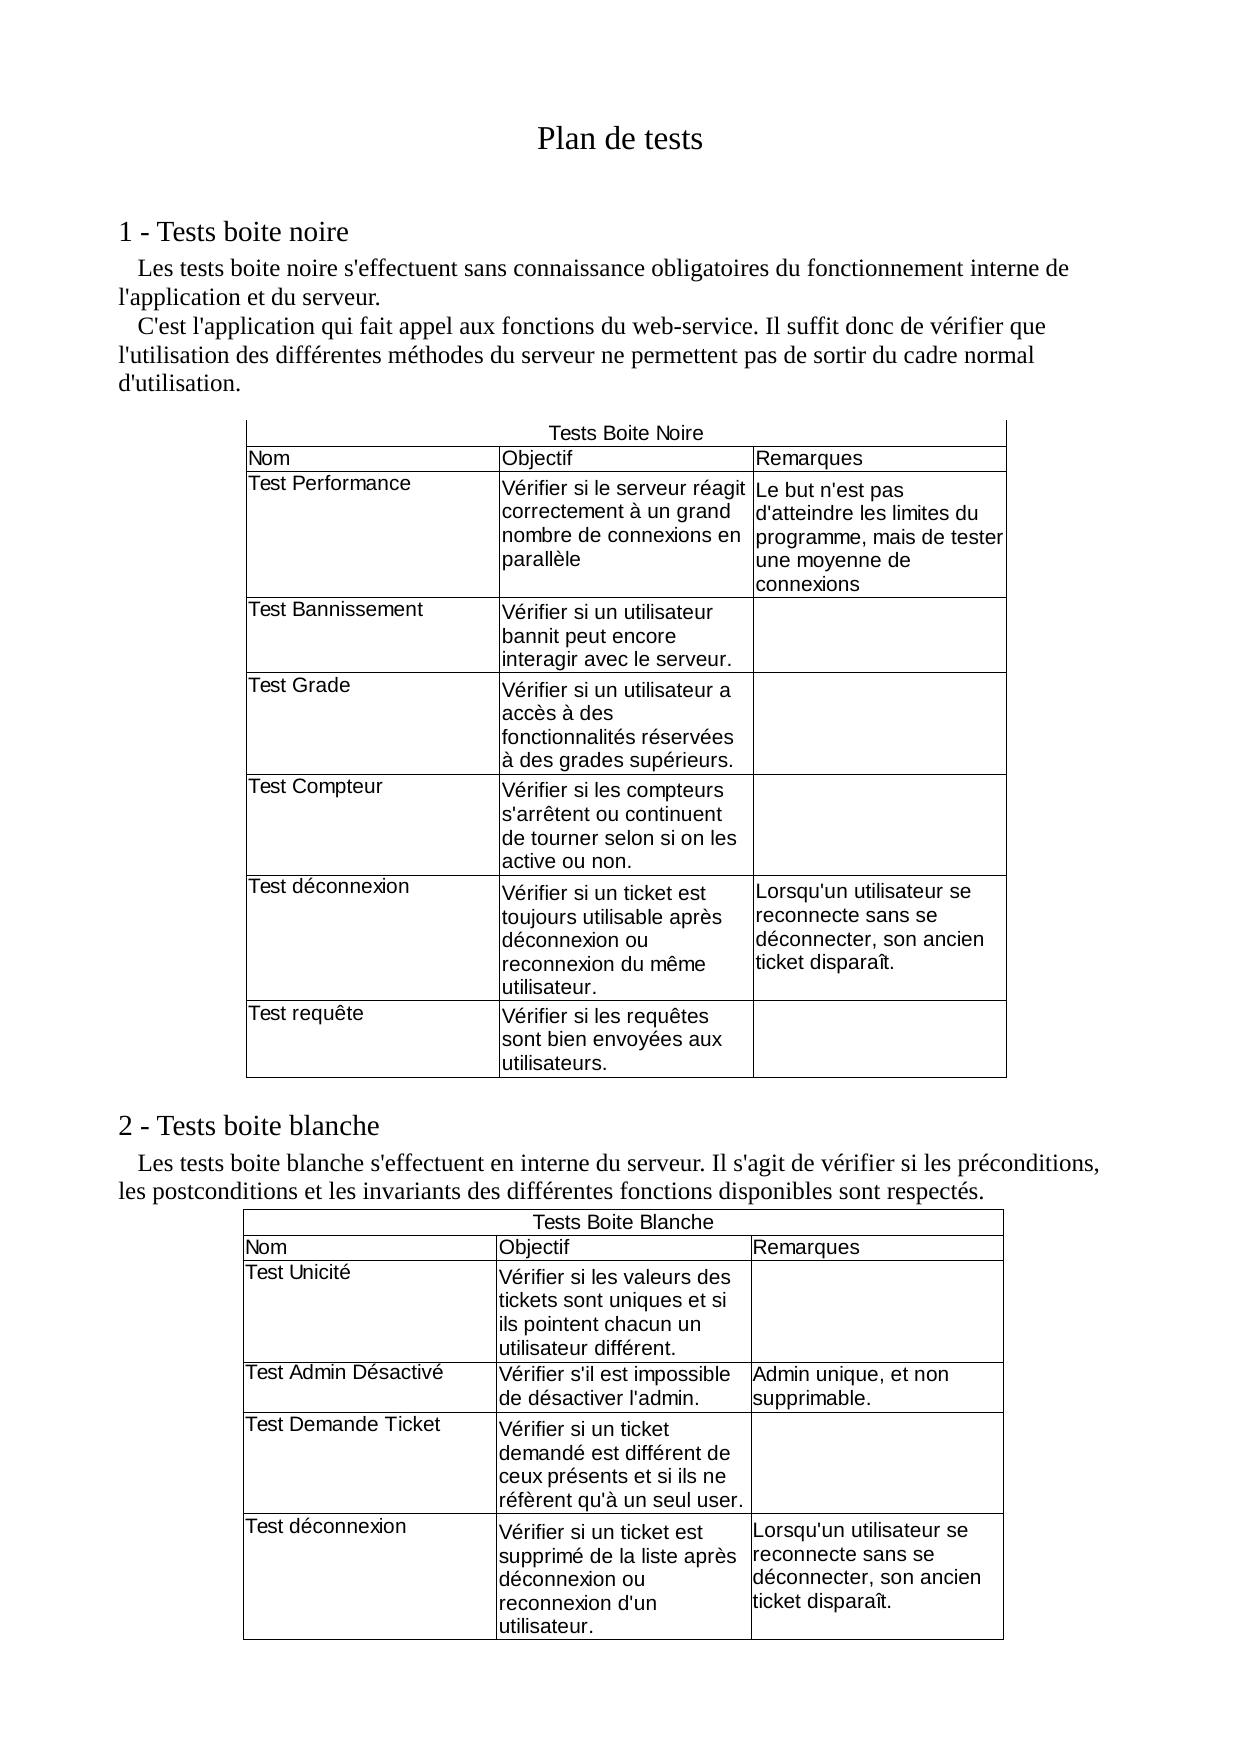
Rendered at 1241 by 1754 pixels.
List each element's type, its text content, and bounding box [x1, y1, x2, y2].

text Les tests boite blanche s'effectuent en interne du serveur. Il s'agit de vérifier si les préconditions, les postconditions et les invariants des différentes fonctions disponibles sont respectés. [118, 1148, 1122, 1205]
text Les tests boite noire s'effectuent sans connaissance obligatoires du fonctionnement interne de l'application et du serveur. [118, 253, 1122, 311]
text 1 - Tests boite noire [118, 214, 1122, 247]
text C'est l'application qui fait appel aux fonctions du web-service. Il suffit donc de vérifier que l'utilisation des différentes méthodes du serveur ne permettent pas de sortir du cadre normal d'utilisation. [118, 311, 1122, 397]
text 2 - Tests boite blanche [118, 1108, 1122, 1142]
text Plan de tests [118, 118, 1122, 156]
